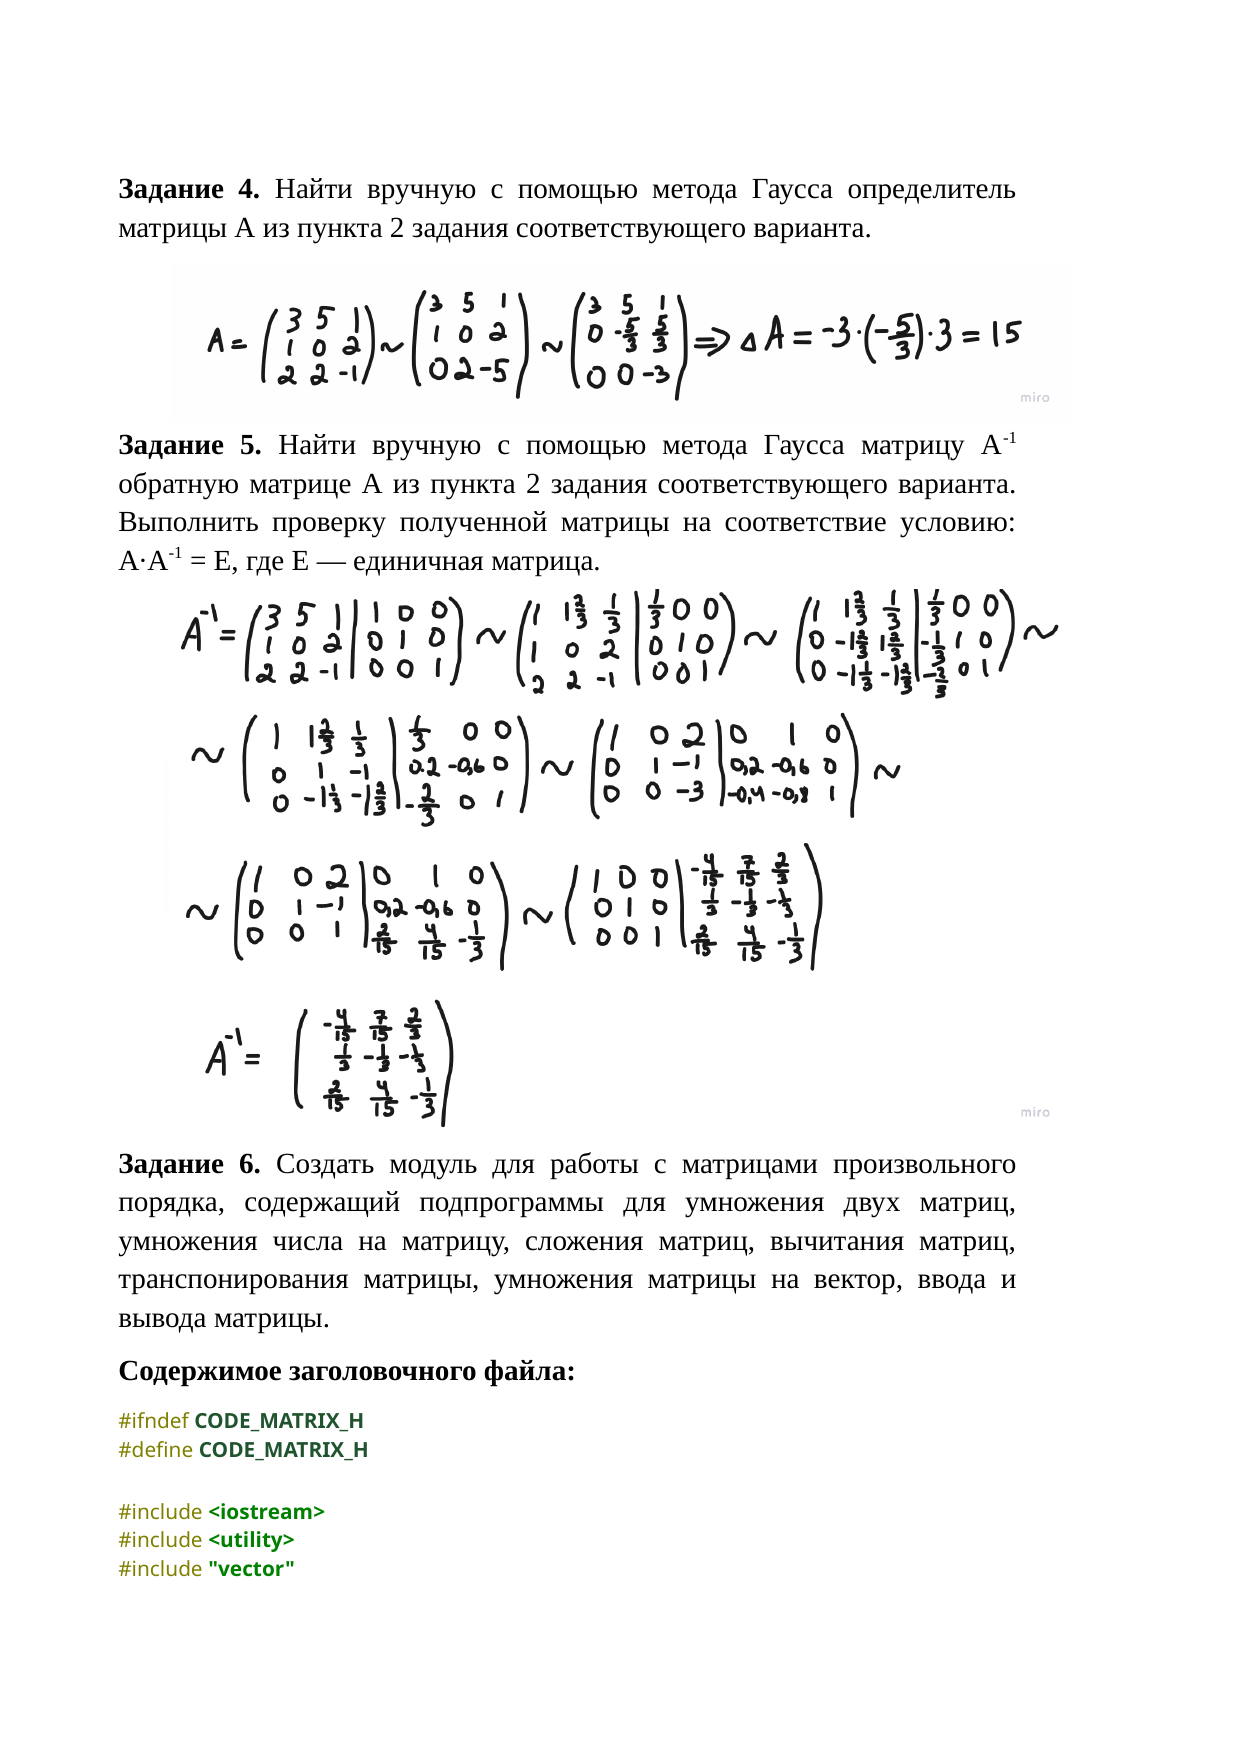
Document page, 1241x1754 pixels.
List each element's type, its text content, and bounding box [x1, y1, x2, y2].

text Задание 4. Найти вручную с помощью метода Гаусса определитель матрицы А из пункта 2 задания соответствующего варианта. [118, 171, 1017, 243]
picture [163, 589, 1070, 1137]
text #ifndef CODE_MATRIX_H #define CODE_MATRIX_H #include <iostream> #include <utility> #include "vector" [118, 1406, 1017, 1616]
picture [170, 262, 1070, 423]
text Задание 5. Найти вручную с помощью метода Гаусса матрицу А-1 обратную матрице А из пункта 2 задания соответствующего варианта. Выполнить проверку полученной матрицы на соответствие условию: А·А-1 = Е, где Е ― единичная матрица. [118, 316, 1017, 576]
text Задание 6. Создать модуль для работы с матрицами произвольного порядка, содержащий подпрограммы для умножения двух матриц, умножения числа на матрицу, сложения матриц, вычитания матриц, транспонирования матрицы, умножения матрицы на вектор, ввода и вывода матрицы. [118, 596, 1017, 1334]
text Содержимое заголовочного файла: [118, 1353, 1017, 1387]
